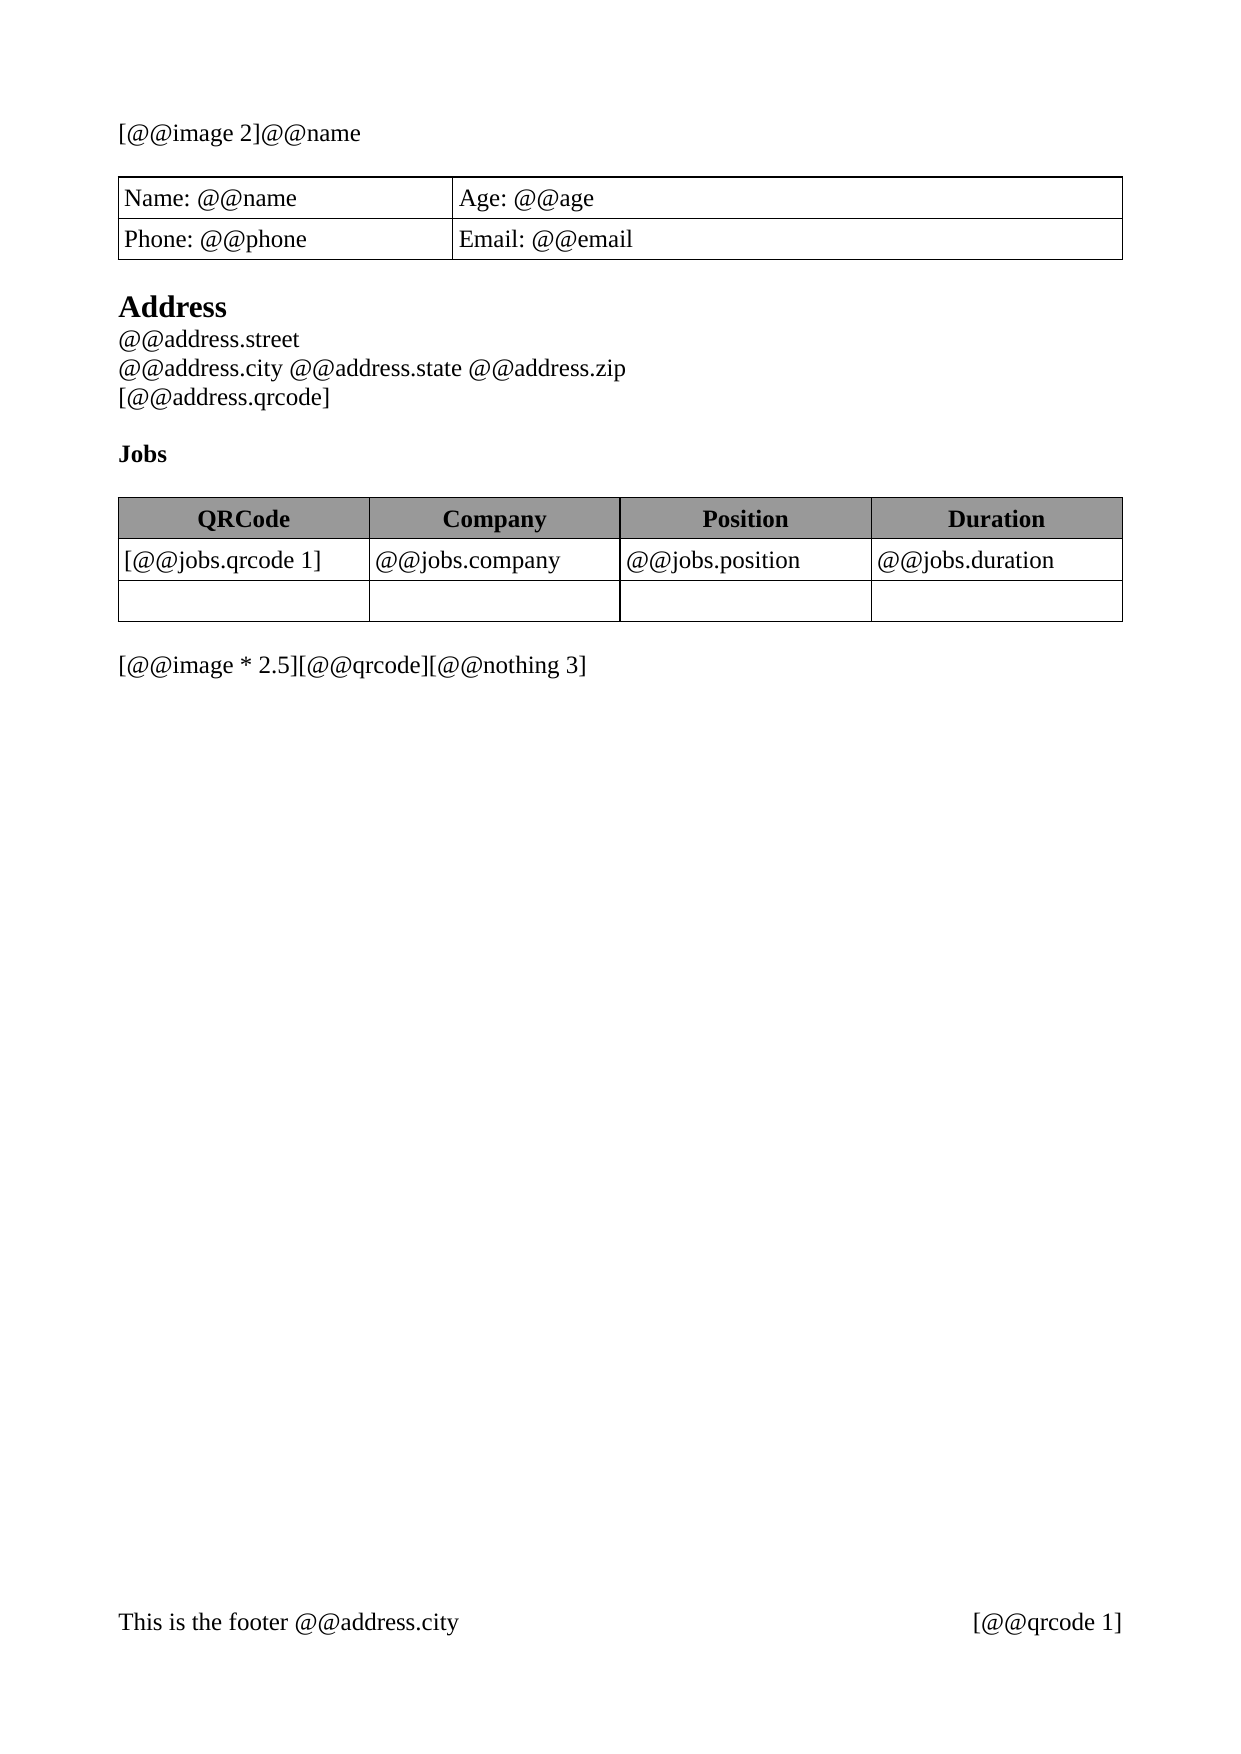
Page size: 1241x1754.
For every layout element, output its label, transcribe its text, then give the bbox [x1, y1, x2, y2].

table_header Duration [872, 498, 1122, 538]
text Address [118, 289, 1122, 324]
text @@address.street [118, 324, 1122, 353]
table_cell @@jobs.position [621, 539, 871, 579]
table_cell Phone: @@phone [119, 219, 452, 259]
table_header Age: @@age [453, 178, 1122, 218]
table_cell @@jobs.duration [872, 539, 1122, 579]
text [@@address.qrcode] [118, 382, 1122, 411]
table_header Name: @@name [119, 178, 452, 218]
table_cell [370, 581, 619, 621]
table_header Position [621, 498, 871, 538]
table_cell [872, 581, 1122, 621]
table_header QRCode [119, 498, 369, 538]
table_cell [@@jobs.qrcode 1] [119, 539, 369, 579]
text [@@image * 2.5][@@qrcode][@@nothing 3] [118, 651, 1122, 679]
text Jobs [118, 439, 1122, 468]
table_cell [119, 581, 369, 621]
table_cell @@jobs.company [370, 539, 619, 579]
text @@address.city @@address.state @@address.zip [118, 353, 1122, 382]
table_cell Email: @@email [453, 219, 1122, 259]
table_header Company [370, 498, 619, 538]
table_cell [621, 581, 871, 621]
